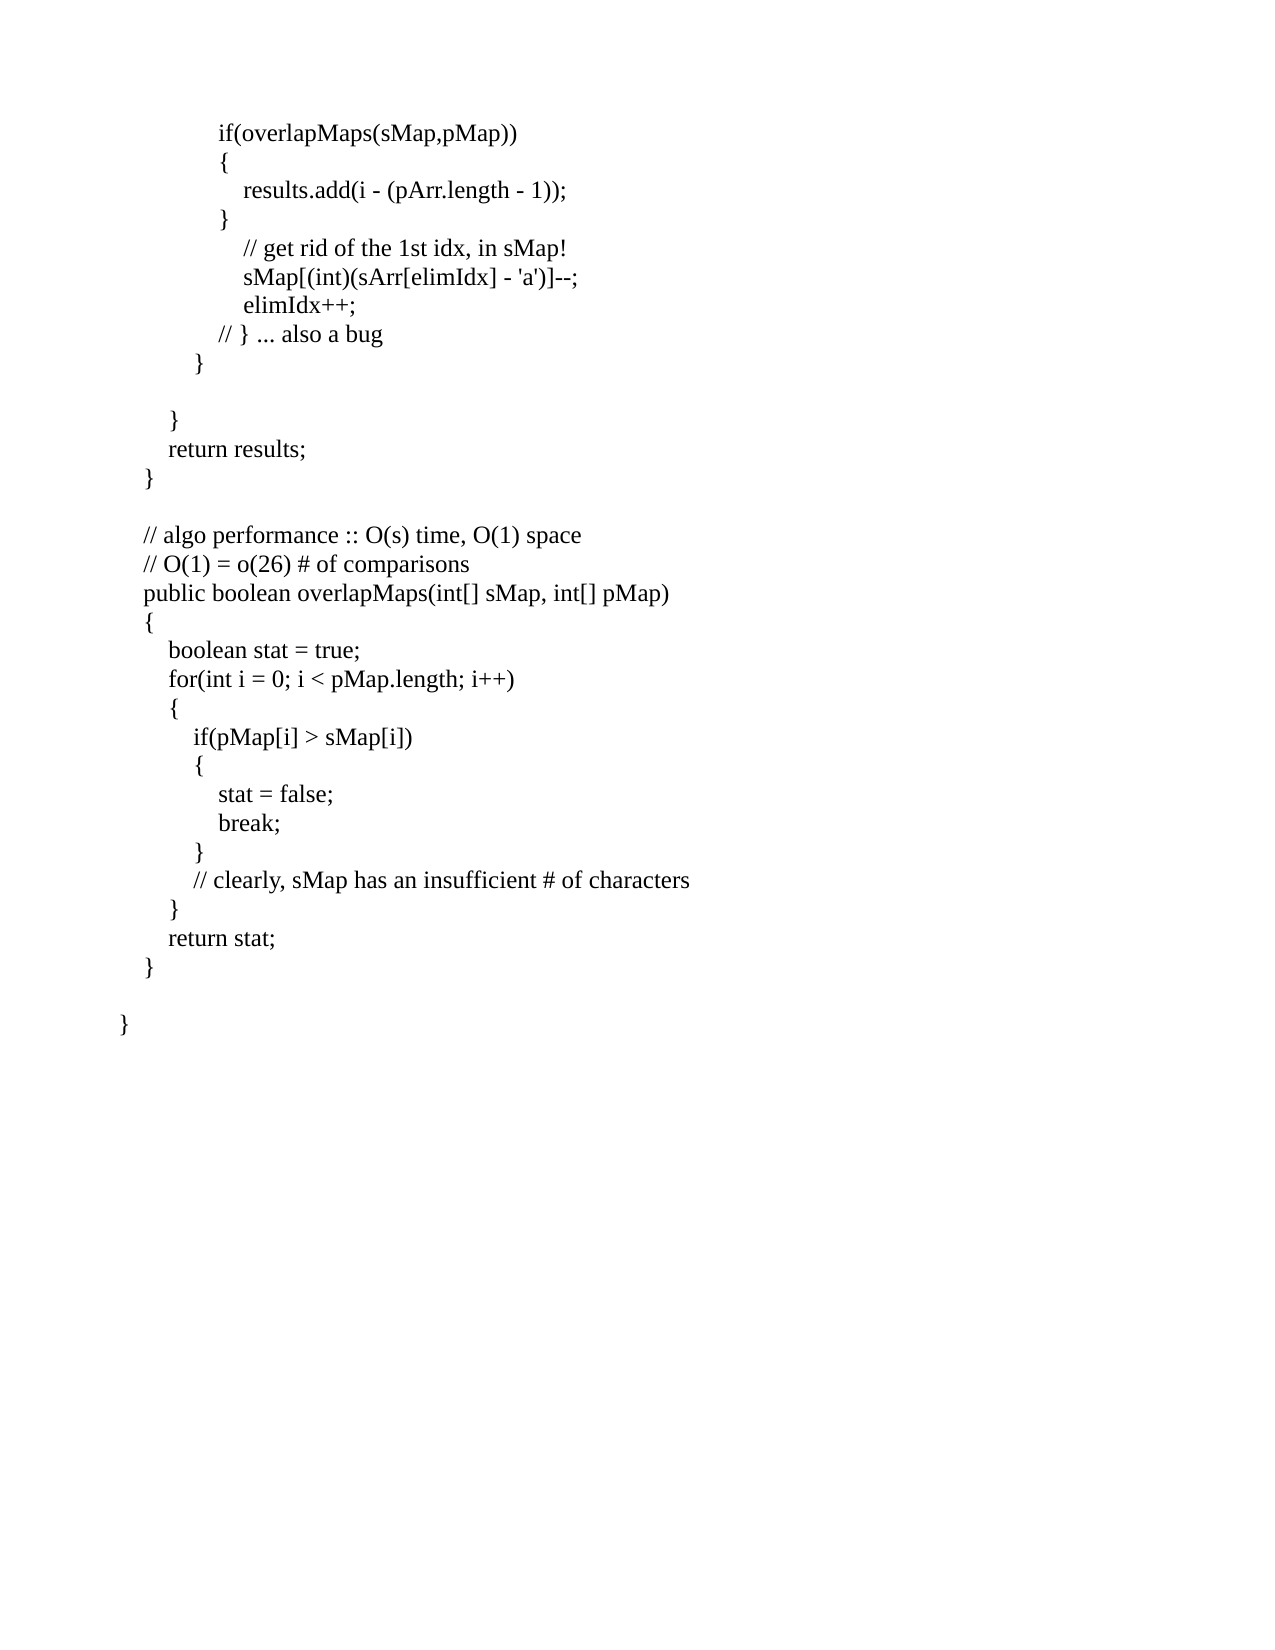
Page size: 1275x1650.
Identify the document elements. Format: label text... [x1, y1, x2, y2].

text return stat; [118, 923, 1157, 952]
text } [118, 894, 1157, 923]
text // } ... also a bug [118, 319, 1157, 348]
text if(pMap[i] > sMap[i]) [118, 722, 1157, 751]
text } [118, 837, 1157, 866]
text for(int i = 0; i < pMap.length; i++) [118, 664, 1157, 693]
text } [118, 463, 1157, 492]
text // get rid of the 1st idx, in sMap! [118, 233, 1157, 262]
text { [118, 147, 1157, 176]
text { [118, 693, 1157, 722]
text { [118, 751, 1157, 779]
text sMap[(int)(sArr[elimIdx] - 'a')]--; [118, 262, 1157, 291]
text results.add(i - (pArr.length - 1)); [118, 176, 1157, 204]
text public boolean overlapMaps(int[] sMap, int[] pMap) [118, 578, 1157, 607]
text // clearly, sMap has an insufficient # of characters [118, 866, 1157, 894]
text break; [118, 808, 1157, 837]
text } [118, 348, 1157, 377]
text boolean stat = true; [118, 636, 1157, 664]
text if(overlapMaps(sMap,pMap)) [118, 118, 1157, 147]
text elimIdx++; [118, 291, 1157, 319]
text // algo performance :: O(s) time, O(1) space [118, 521, 1157, 549]
text // O(1) = o(26) # of comparisons [118, 549, 1157, 578]
text } [118, 952, 1157, 981]
text { [118, 607, 1157, 636]
text } [118, 1009, 1157, 1038]
text } [118, 406, 1157, 434]
text stat = false; [118, 779, 1157, 808]
text return results; [118, 434, 1157, 463]
text } [118, 204, 1157, 233]
